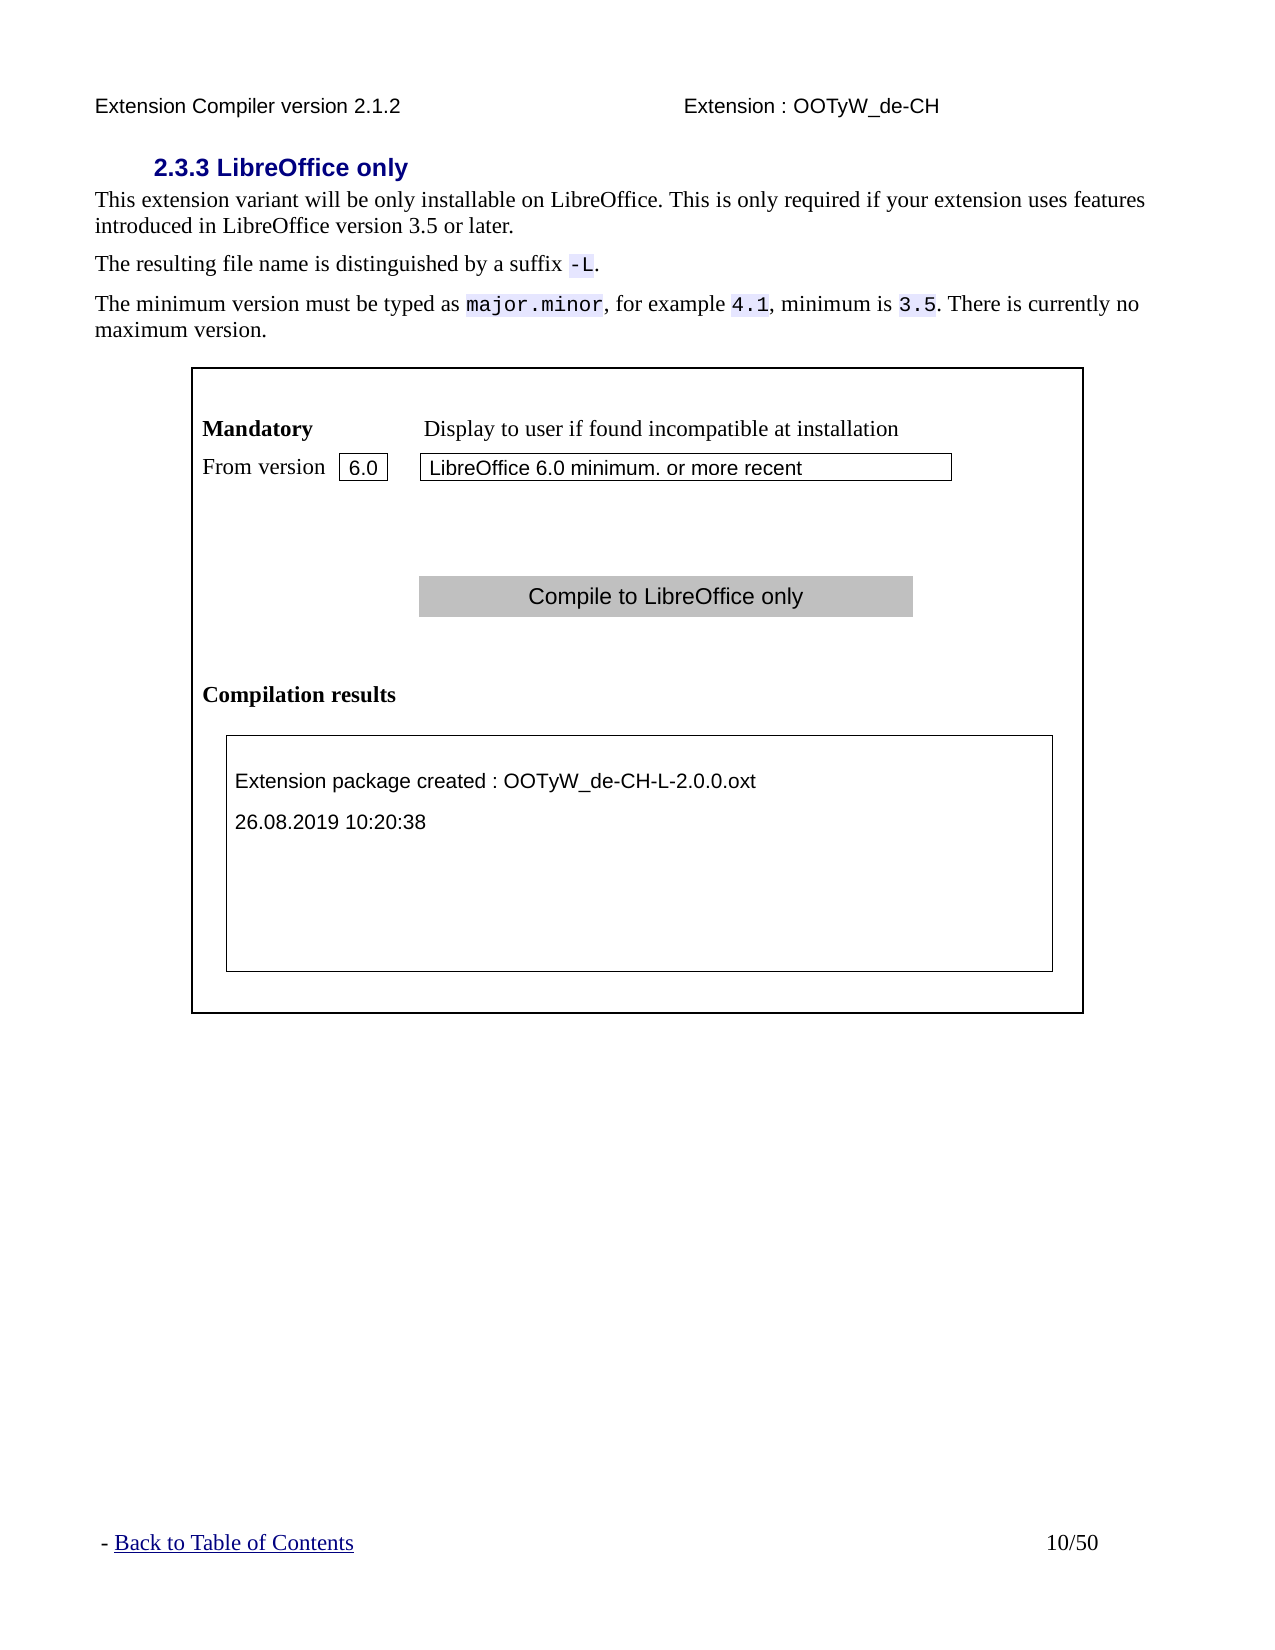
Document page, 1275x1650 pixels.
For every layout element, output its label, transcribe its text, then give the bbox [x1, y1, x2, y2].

text Mandatory Display to user if found incompatible at installation [202, 416, 1073, 442]
text This extension variant will be only installable on LibreOffice. This is only required if your extension uses features introduced in LibreOffice version 3.5 or later. [94, 187, 1181, 238]
text The resulting file name is distinguished by a suffix -L. [94, 251, 1181, 278]
text [952, 454, 1073, 480]
text From version [202, 454, 339, 480]
subtitle LibreOffice only [153, 153, 1181, 181]
text The minimum version must be typed as major.minor, for example 4.1, minimum is 3.5. There is currently no maximum version. [94, 290, 1181, 343]
text [388, 454, 420, 480]
text Compilation results [202, 682, 1073, 708]
